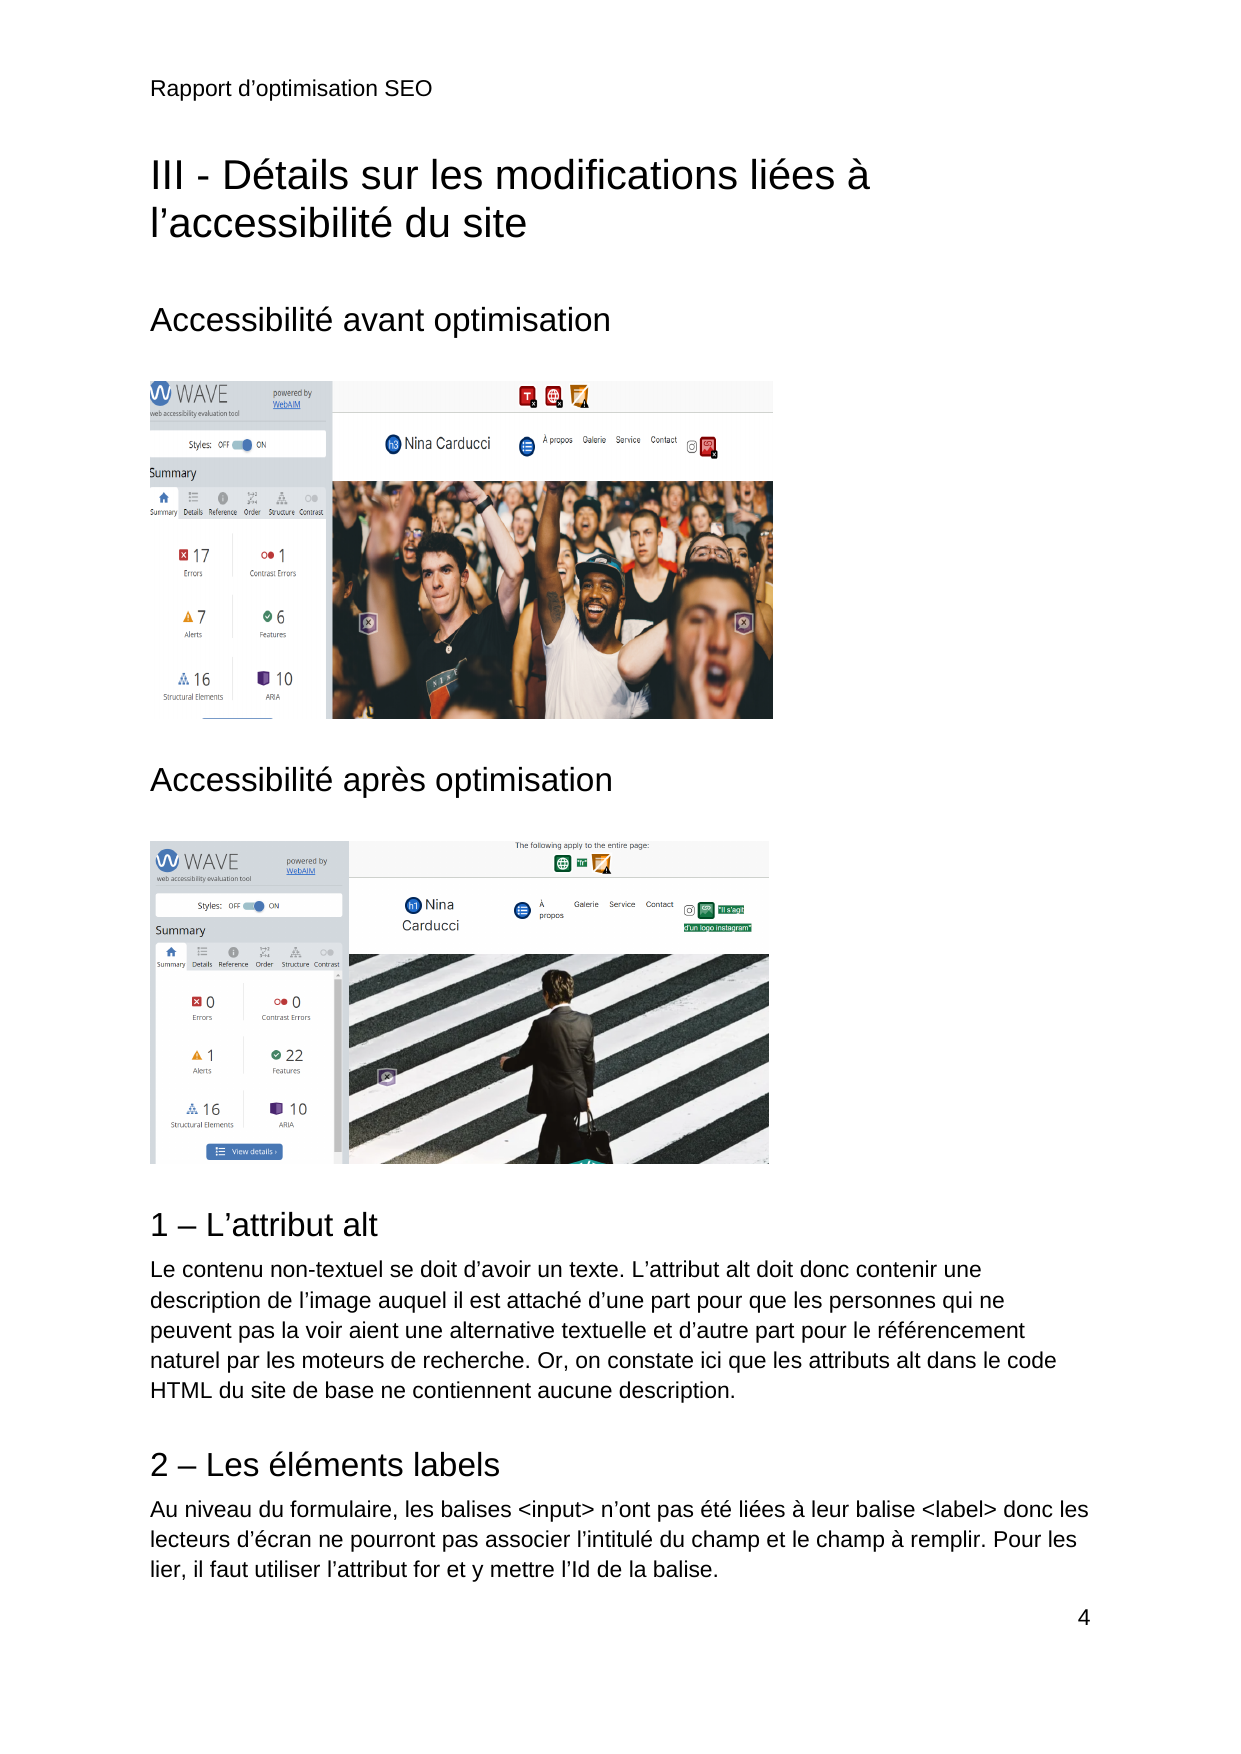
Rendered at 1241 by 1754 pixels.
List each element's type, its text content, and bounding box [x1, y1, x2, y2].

subtitle 2 – Les éléments labels [150, 1445, 1090, 1483]
subtitle Accessibilité avant optimisation [150, 300, 1090, 338]
text Au niveau du formulaire, les balises <input> n’ont pas été liées à leur balise <label> donc les lecteurs d’écran ne pourront pas associer l’intitulé du champ et le champ à remplir. Pour les lier, il faut utiliser l’attribut for et y mettre l’Id de la balise. [150, 1496, 1090, 1583]
text Le contenu non-textuel se doit d’avoir un texte. L’attribut alt doit donc contenir une description de l’image auquel il est attaché d’une part pour que les personnes qui ne peuvent pas la voir aient une alternative textuelle et d’autre part pour le référencement naturel par les moteurs de recherche. Or, on constate ici que les attributs alt dans le code HTML du site de base ne contiennent aucune description. [150, 1256, 1090, 1403]
subtitle 1 – L’attribut alt [150, 1205, 1090, 1244]
subtitle Accessibilité après optimisation [150, 760, 1090, 798]
subtitle III - Détails sur les modifications liées à l’accessibilité du site [150, 150, 1090, 246]
